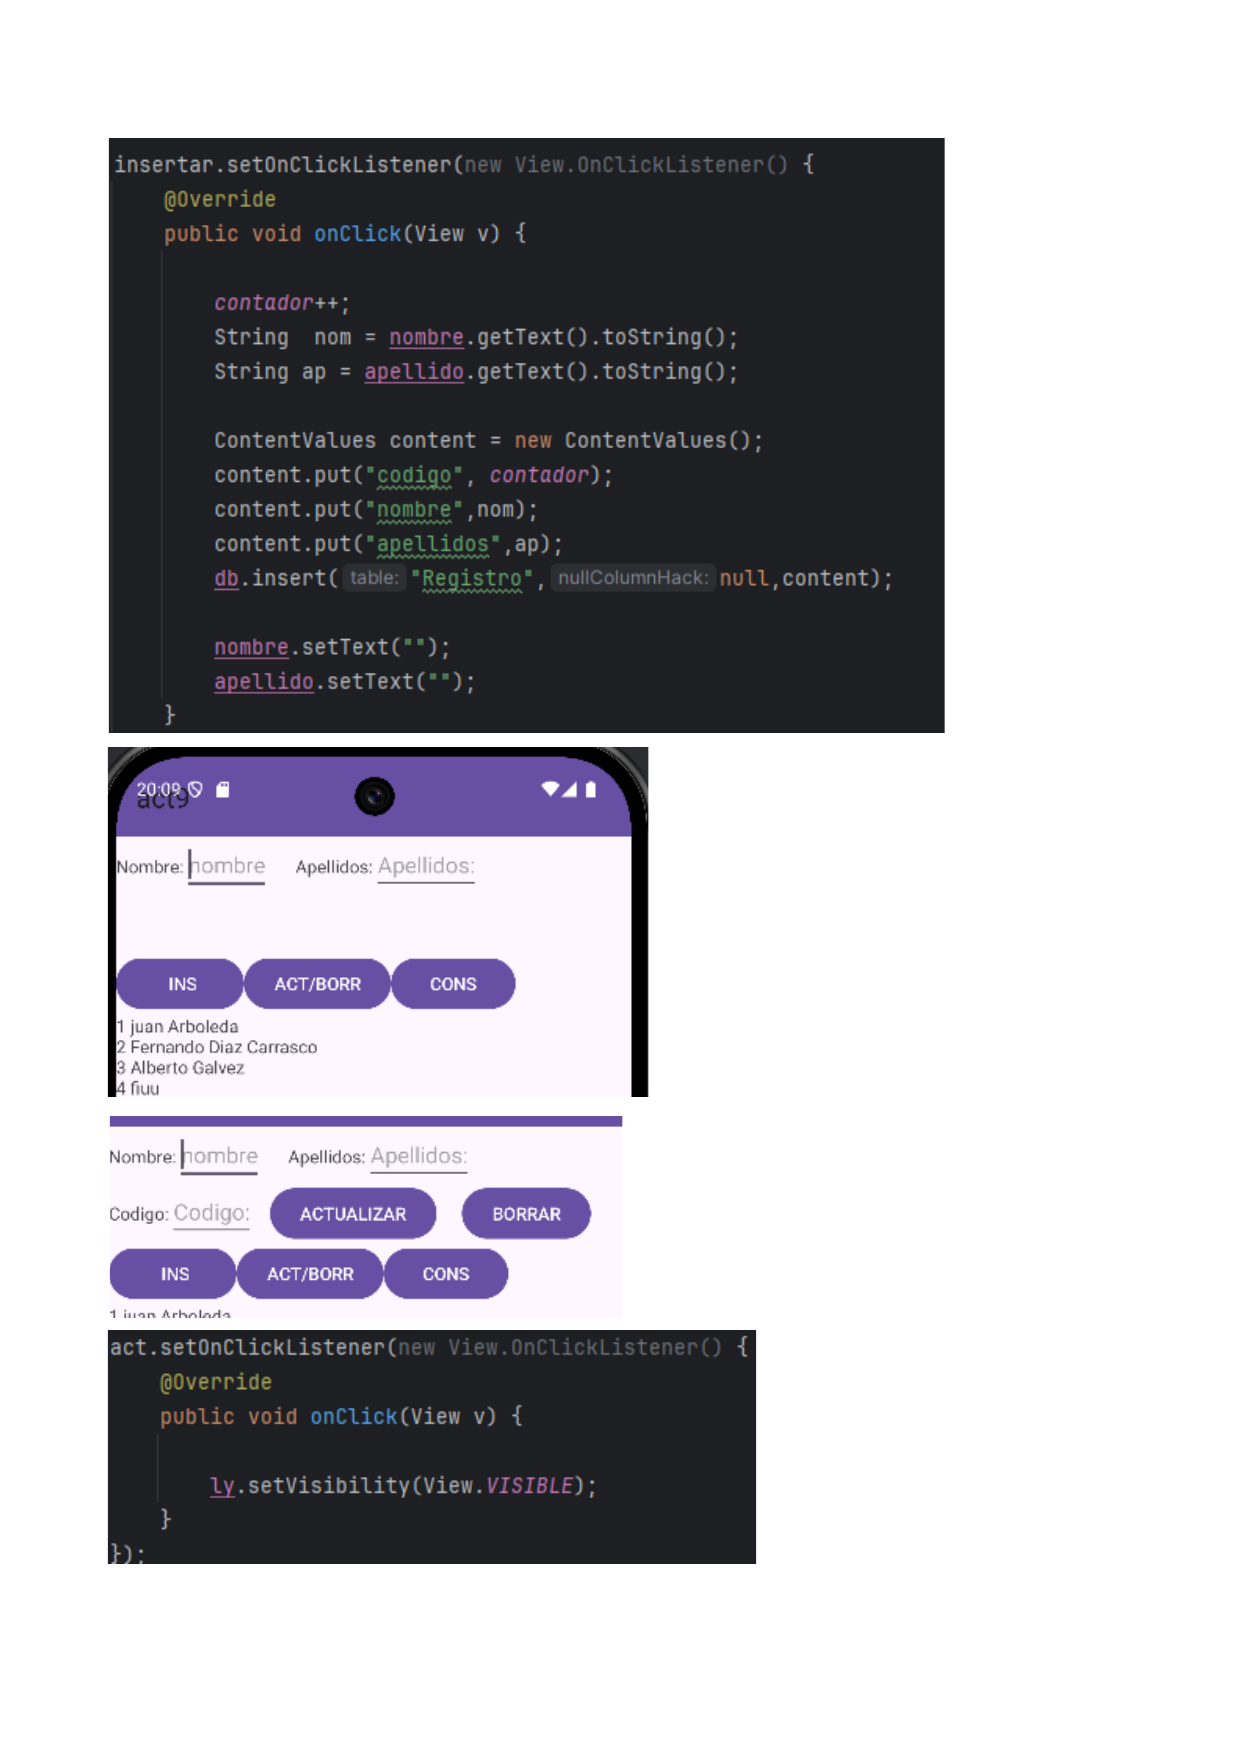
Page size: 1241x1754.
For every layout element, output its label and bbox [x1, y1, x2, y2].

picture [107, 1330, 757, 1564]
picture [108, 138, 945, 733]
picture [109, 1116, 623, 1318]
picture [107, 747, 649, 1097]
